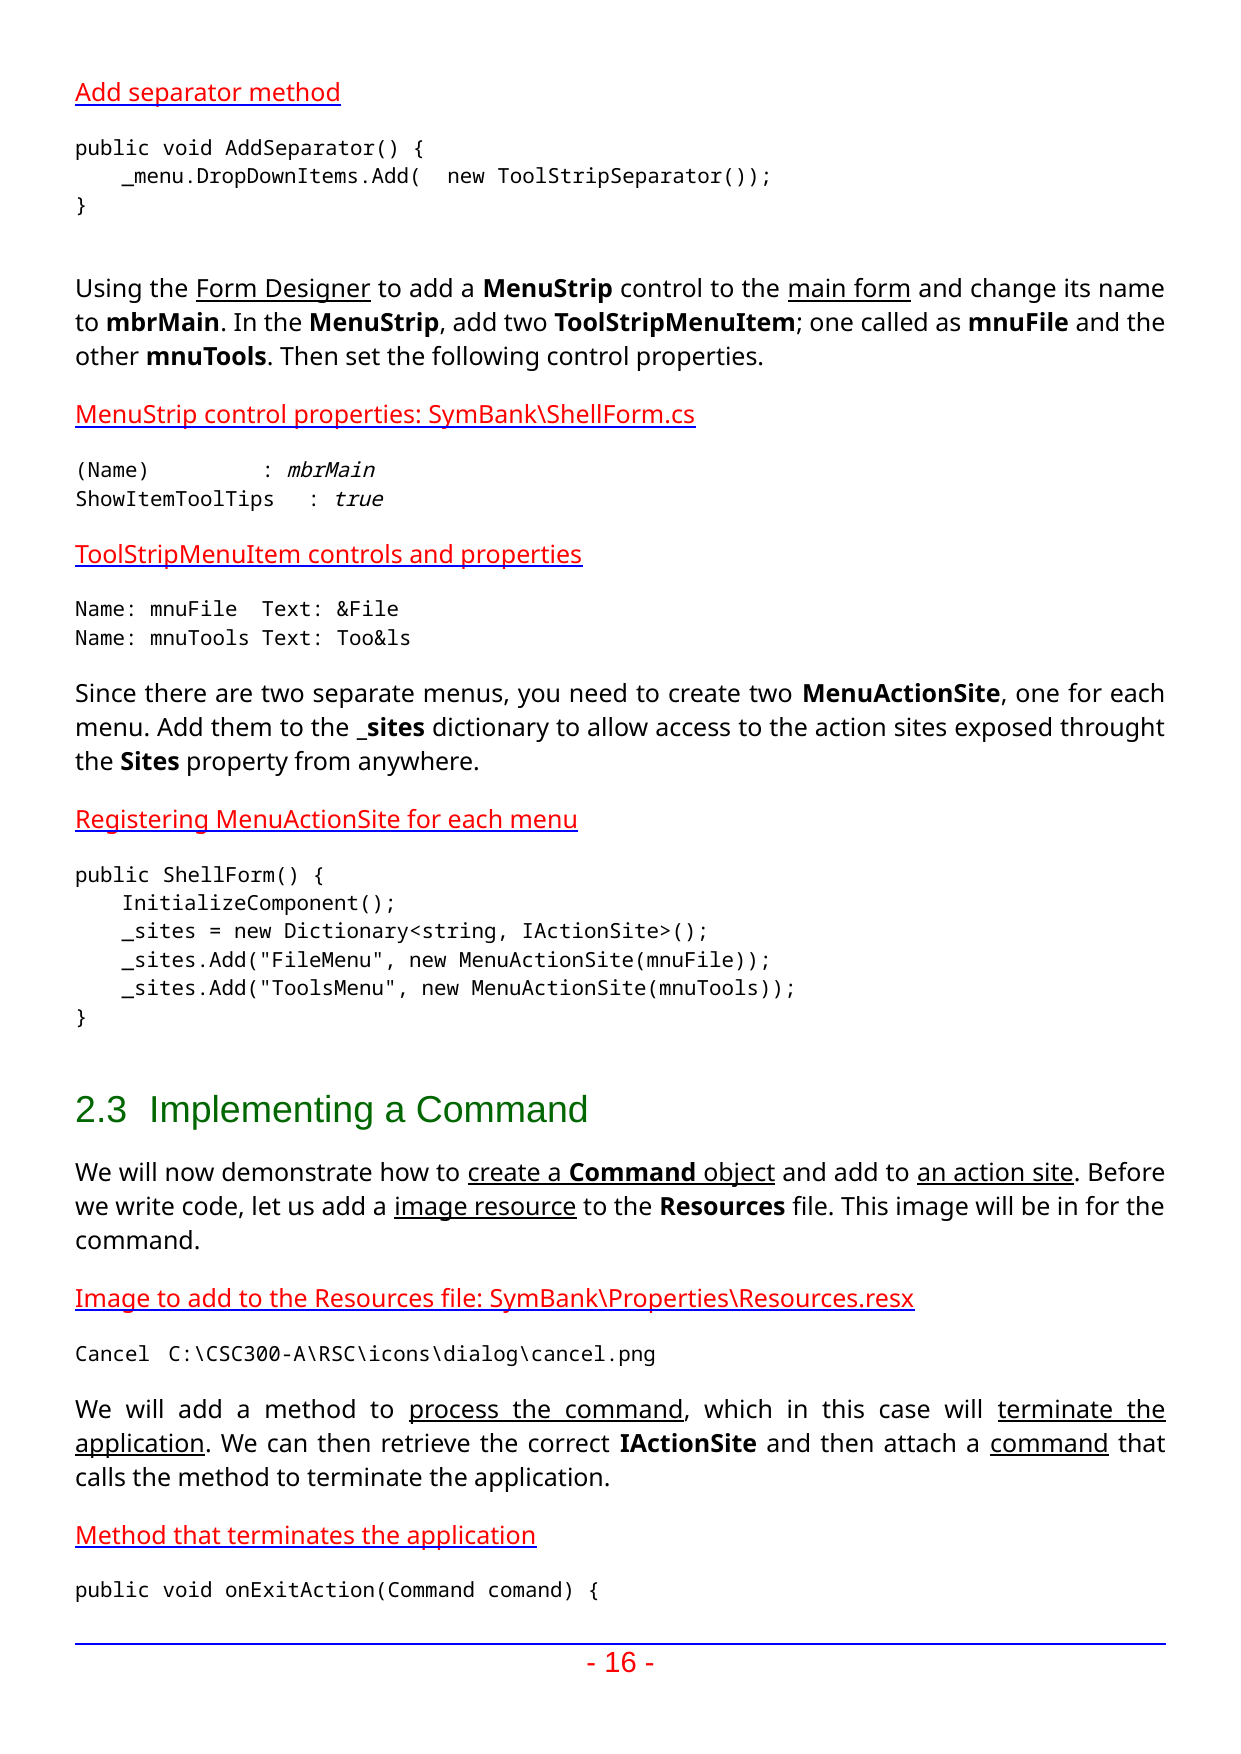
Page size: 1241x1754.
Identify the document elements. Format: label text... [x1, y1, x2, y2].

text Method that terminates the application [75, 1517, 1166, 1552]
text Name: mnuTools Text: Too&ls [75, 623, 1166, 651]
text public void onExitAction(Command comand) { [75, 1576, 1166, 1604]
text (Name) : mbrMain [75, 455, 1166, 484]
text Add separator method [75, 75, 1166, 109]
text public ShellForm() { [75, 860, 1166, 888]
text We will now demonstrate how to create a Command object and add to an action site. Before we write code, let us add a image resource to the Resources file. This image will be in for the command. [75, 1154, 1166, 1257]
text Since there are two separate menus, you need to create two MenuActionSite, one for each menu. Add them to the _sites dictionary to allow access to the action sites exposed throught the Sites property from anywhere. [75, 675, 1166, 777]
text Name: mnuFile Text: &File [75, 594, 1166, 623]
text Cancel C:\CSC300-A\RSC\icons\dialog\cancel.png [75, 1339, 1166, 1367]
text } [75, 190, 1166, 218]
text 2.3 Implementing a Command [75, 1087, 1166, 1130]
text InitializeComponent(); [75, 888, 1166, 917]
text _sites = new Dictionary<string, IActionSite>(); [75, 917, 1166, 945]
text _menu.DropDownItems.Add( new ToolStripSeparator()); [75, 162, 1166, 190]
text Image to add to the Resources file: SymBank\Properties\Resources.resx [75, 1281, 1166, 1315]
text We will add a method to process the command, which in this case will terminate the application. We can then retrieve the correct IActionSite and then attach a command that calls the method to terminate the application. [75, 1391, 1166, 1493]
text ToolStripMenuItem controls and properties [75, 536, 1166, 570]
text Using the Form Designer to add a MenuStrip control to the main form and change its name to mbrMain. In the MenuStrip, add two ToolStripMenuItem; one called as mnuFile and the other mnuTools. Then set the following control properties. [75, 271, 1166, 373]
text } [75, 1002, 1166, 1030]
text ShowItemToolTips : true [75, 484, 1166, 512]
text MenuStrip control properties: SymBank\ShellForm.cs [75, 397, 1166, 431]
text Registering MenuActionSite for each menu [75, 802, 1166, 836]
text public void AddSeparator() { [75, 133, 1166, 162]
text _sites.Add("FileMenu", new MenuActionSite(mnuFile)); [75, 945, 1166, 973]
text _sites.Add("ToolsMenu", new MenuActionSite(mnuTools)); [75, 973, 1166, 1002]
